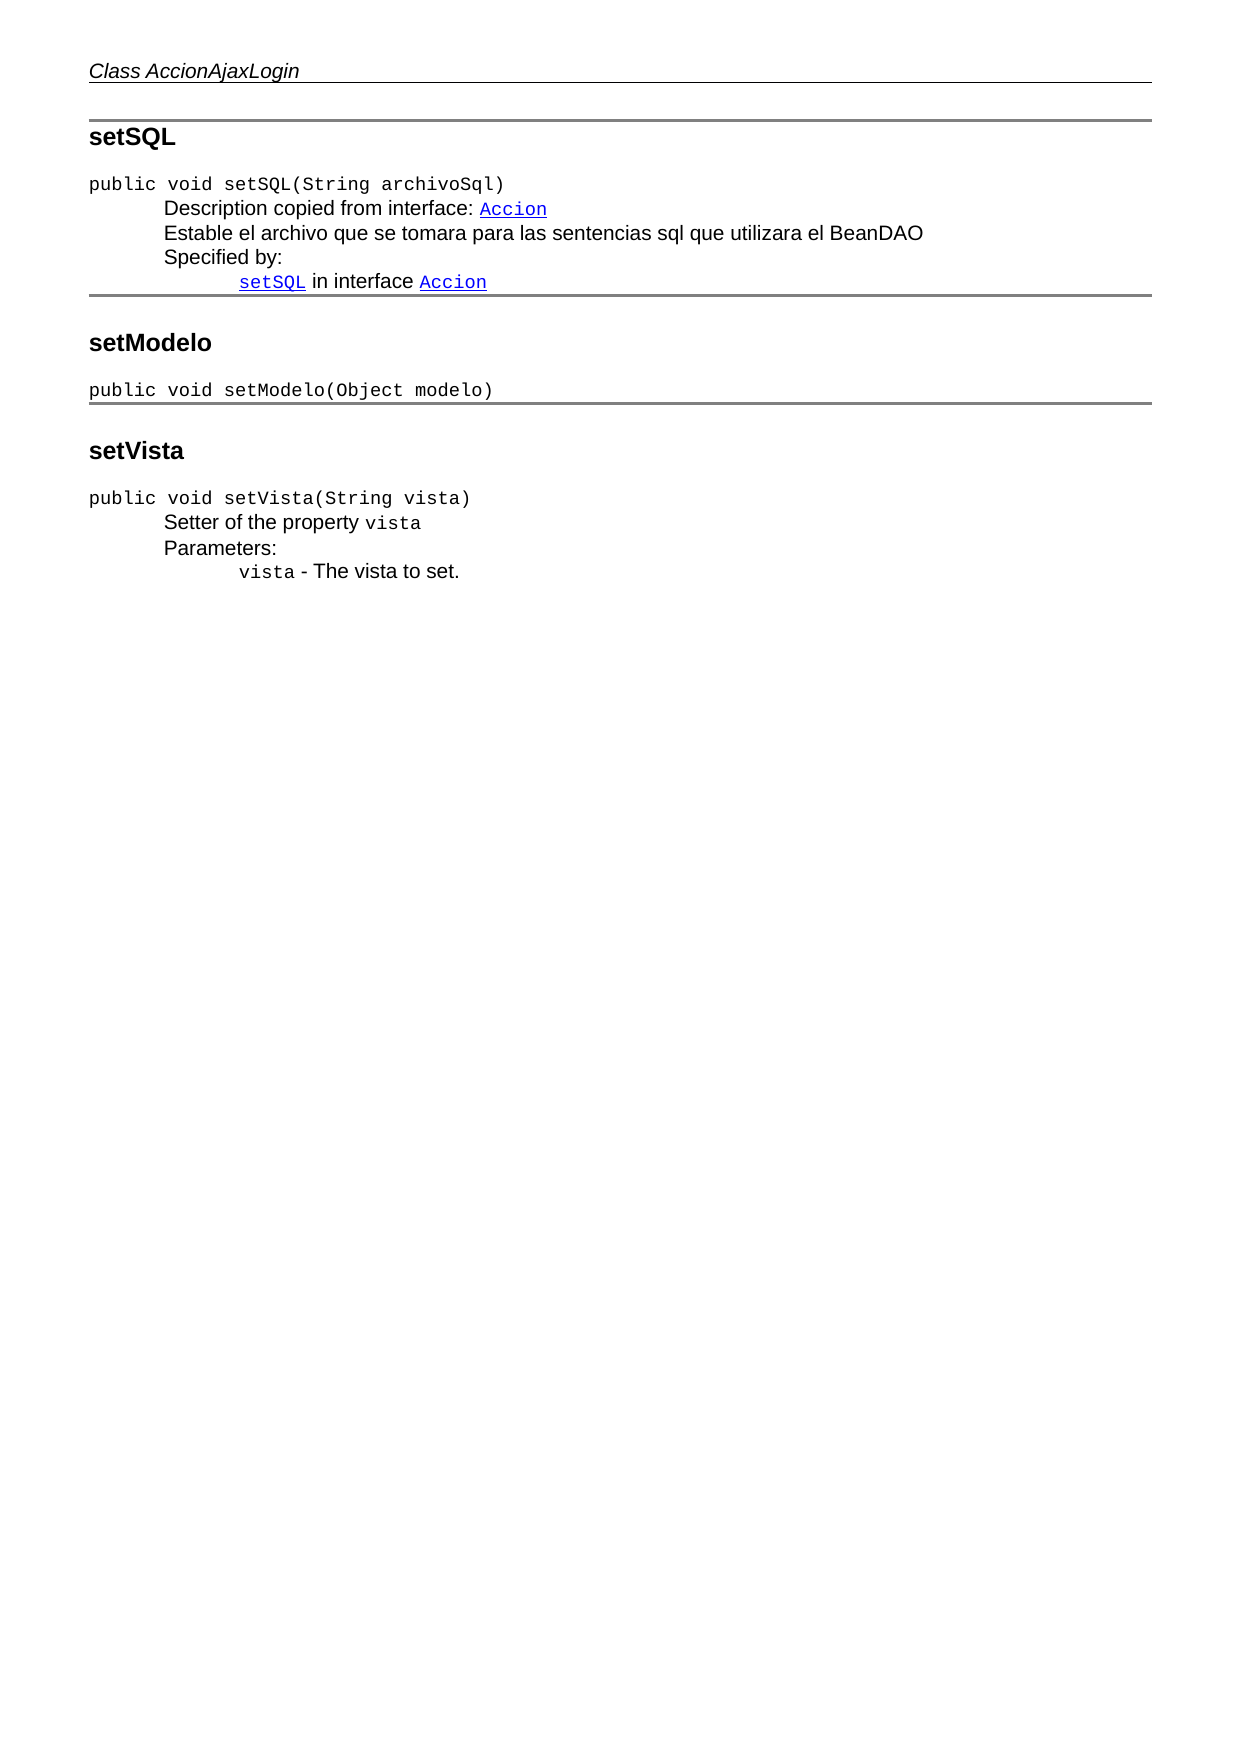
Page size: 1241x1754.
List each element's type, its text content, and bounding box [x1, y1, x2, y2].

subtitle setModelo [88, 325, 1152, 357]
text Parameters: [163, 535, 1152, 559]
subtitle setVista [88, 433, 1152, 465]
text vista - The vista to set. [238, 559, 1152, 584]
text Setter of the property vista [163, 510, 1152, 535]
text public void setSQL(String archivoSql) [88, 174, 1152, 196]
text Description copied from interface: Accion [163, 196, 1152, 221]
text Specified by: [163, 245, 1152, 269]
subtitle setSQL [88, 120, 1152, 150]
text public void setModelo(Object modelo) [88, 381, 1152, 402]
text Estable el archivo que se tomara para las sentencias sql que utilizara el BeanDAO [163, 221, 1152, 245]
text setSQL in interface Accion [238, 269, 1152, 294]
text public void setVista(String vista) [88, 489, 1152, 510]
